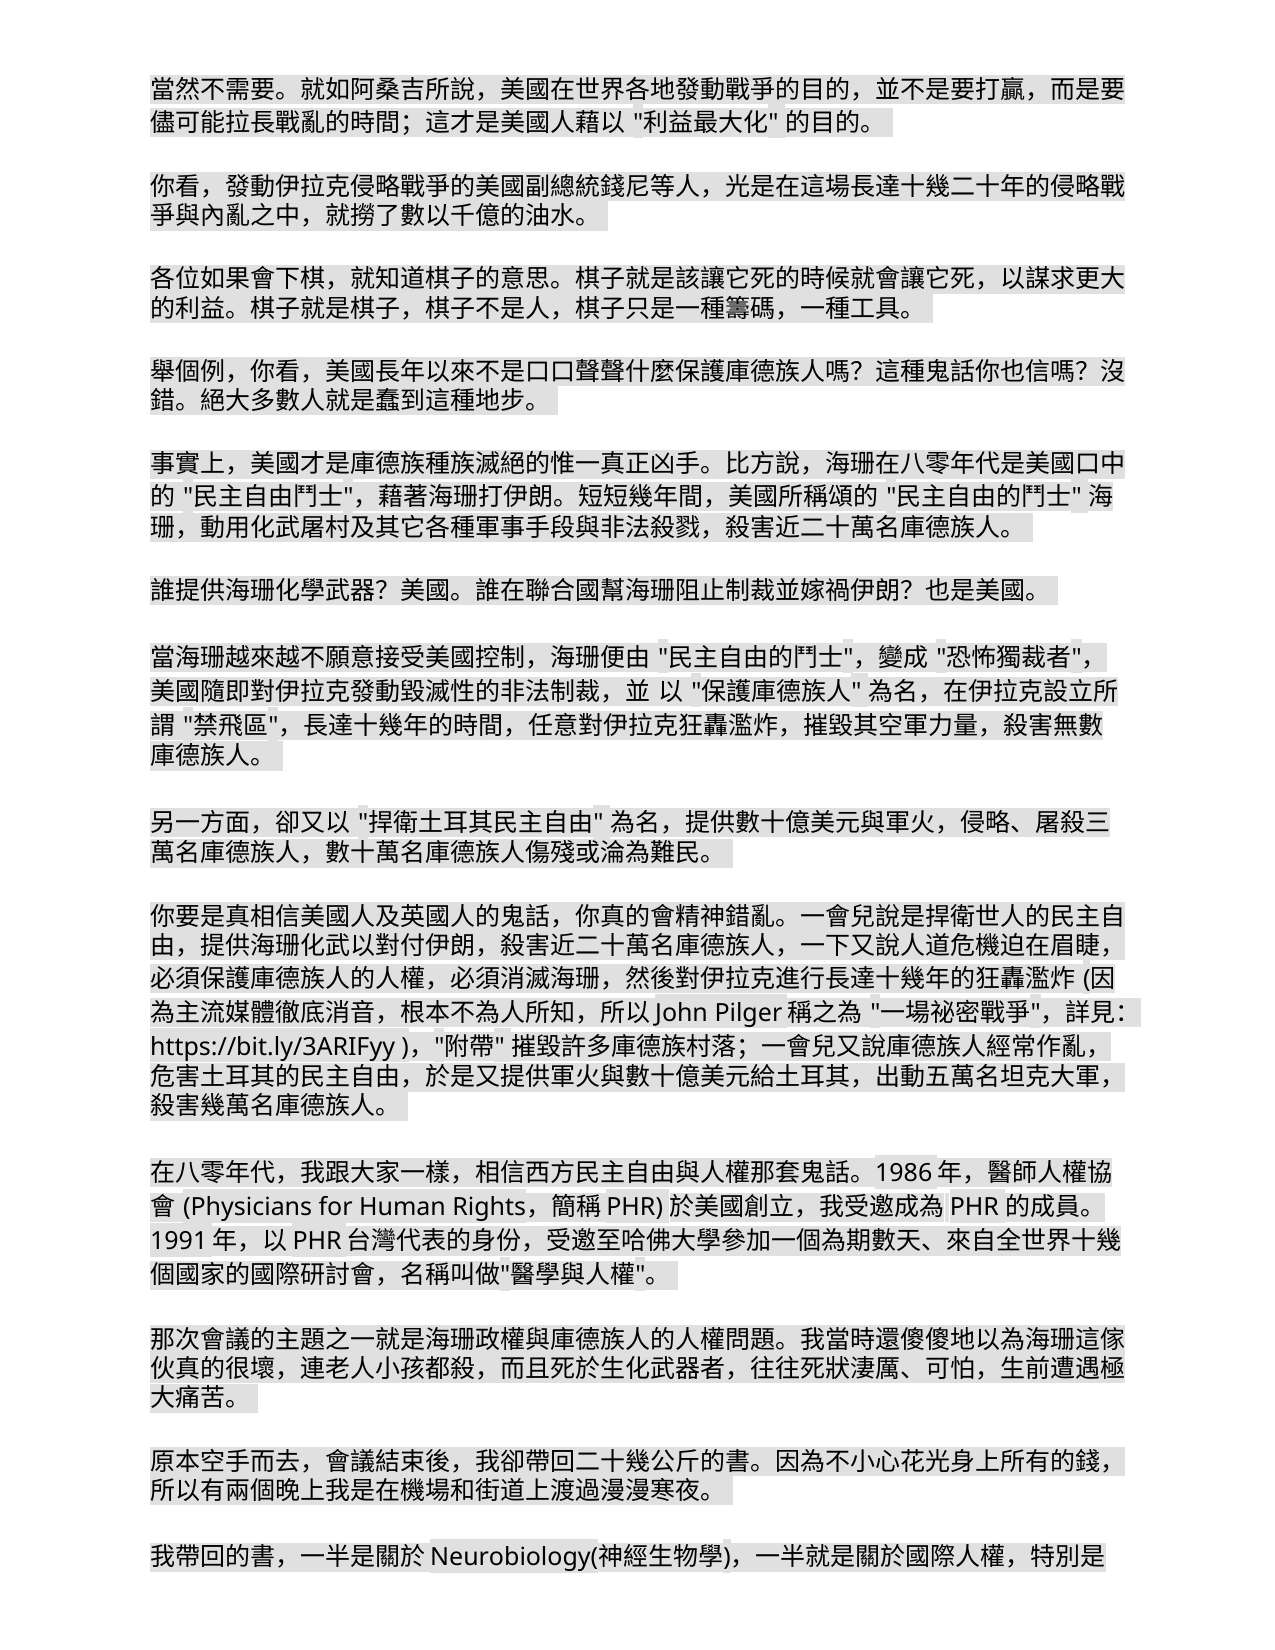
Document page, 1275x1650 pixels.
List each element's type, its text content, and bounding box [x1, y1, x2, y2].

text 台灣議和團芻議(12)：陣前抗命，不當砲灰 陳真 2021. 10. 18. 其實，很多人跟我談到議和團的事。但是，私下的人與事及相關言論或想法，除非對方同意，否則我沒法公開講；其中有些想法是很具體的，有些則是原則性。 台灣議和團不一定要集結統派，只需要集結 "反對炮灰派"、"反對兩岸相殘派" 即可。不管出於何種動機，只要你不願自己或家人充當美國人及其漢奸走狗的炮灰，便是同志。你不一定需要腦子清醒到能夠清楚認識到美國毀滅兩岸的意圖，你只需要反對擴大戰事及反對充當無謂炮灰就夠了。 白狼喊出一個口號叫做 "陣前起義，不當炮灰"，起義也許太強烈，但是不當炮灰總可以吧。一般人無槍無炮，事實上也無義可起，但你可別傻到真的去傷害對岸同胞。特別是軍人，你該服從的是良知，是公義，是眾人的生命與福祉，而非服從不義的命令。 戰爭有很多種，其中有一種最卑鄙無恥的戰爭就是美國近幾十年來在許多被他侵略的國家所長期策動的，透過培植一群走狗，給予金援與軍火，製造動亂或發起內戰，從中漁利，並藉以傷害敵對國家。伊拉克、阿富汗都是前例，下一個目標，也許就是台灣。 美國的軍事力量之強大，若真要打，就算是中俄聯手都不是他的對手。如果不計代價，美國事實上可以一國打全世界兩百個國家，更不用說那幾十個被他侵略屠殺的國家，事實上全是一根指頭就能打垮的弱國。 但是，美國卻給這些國家帶來長年動亂與內戰，為什麼呢？巨人打小孩需要打這麼久嗎？當然不需要。就如阿桑吉所說，美國在世界各地發動戰爭的目的，並不是要打贏，而是要儘可能拉長戰亂的時間；這才是美國人藉以 "利益最大化" 的目的。 你看，發動伊拉克侵略戰爭的美國副總統錢尼等人，光是在這場長達十幾二十年的侵略戰爭與內亂之中，就撈了數以千億的油水。 各位如果會下棋，就知道棋子的意思。棋子就是該讓它死的時候就會讓它死，以謀求更大的利益。棋子就是棋子，棋子不是人，棋子只是一種籌碼，一種工具。 舉個例，你看，美國長年以來不是口口聲聲什麼保護庫德族人嗎？這種鬼話你也信嗎？沒錯。絕大多數人就是蠢到這種地步。 事實上，美國才是庫德族種族滅絕的惟一真正凶手。比方說，海珊在八零年代是美國口中的 "民主自由鬥士"，藉著海珊打伊朗。短短幾年間，美國所稱頌的 "民主自由的鬥士" 海珊，動用化武屠村及其它各種軍事手段與非法殺戮，殺害近二十萬名庫德族人。 誰提供海珊化學武器？美國。誰在聯合國幫海珊阻止制裁並嫁禍伊朗？也是美國。 當海珊越來越不願意接受美國控制，海珊便由 "民主自由的鬥士"，變成 "恐怖獨裁者"，美國隨即對伊拉克發動毀滅性的非法制裁，並 以 "保護庫德族人" 為名，在伊拉克設立所謂 "禁飛區"，長達十幾年的時間，任意對伊拉克狂轟濫炸，摧毀其空軍力量，殺害無數庫德族人。 另一方面，卻又以 "捍衛土耳其民主自由" 為名，提供數十億美元與軍火，侵略、屠殺三萬名庫德族人，數十萬名庫德族人傷殘或淪為難民。 你要是真相信美國人及英國人的鬼話，你真的會精神錯亂。一會兒說是捍衛世人的民主自由，提供海珊化武以對付伊朗，殺害近二十萬名庫德族人，一下又說人道危機迫在眉睫，必須保護庫德族人的人權，必須消滅海珊，然後對伊拉克進行長達十幾年的狂轟濫炸 (因為主流媒體徹底消音，根本不為人所知，所以John Pilger稱之為 "一場祕密戰爭"，詳見：https://bit.ly/3ARIFyy )，"附帶" 摧毀許多庫德族村落；一會兒又說庫德族人經常作亂，危害土耳其的民主自由，於是又提供軍火與數十億美元給土耳其，出動五萬名坦克大軍，殺害幾萬名庫德族人。 在八零年代，我跟大家一樣，相信西方民主自由與人權那套鬼話。1986年，醫師人權協會 (Physicians for Human Rights，簡稱PHR) 於美國創立，我受邀成為PHR 的成員。1991年，以PHR台灣代表的身份，受邀至哈佛大學參加一個為期數天、來自全世界十幾個國家的國際研討會，名稱叫做"醫學與人權"。 那次會議的主題之一就是海珊政權與庫德族人的人權問題。我當時還傻傻地以為海珊這傢伙真的很壞，連老人小孩都殺，而且死於生化武器者，往往死狀淒厲、可怕，生前遭遇極大痛苦。 原本空手而去，會議結束後，我卻帶回二十幾公斤的書。因為不小心花光身上所有的錢，所以有兩個晚上我是在機場和街道上渡過漫漫寒夜。 我帶回的書，一半是關於Neurobiology(神經生物學)，一半就是關於國際人權，特別是伊拉克和庫德族等議題。我一直以為就是這個萬惡不赦的海珊，幹下這麼多泯滅天良的屠殺事件。 一直到四年後，也就是1995年，Emir Kusturica 的 "地下社會" 上演，我才終於慢慢清醒。Emir Kusturica 這部談到南斯拉夫內戰的電影，獲得坎城影展金棕櫚獎。 隔年，1996年，在一次訪問中，Kusturica 說了一段話讓我很驚訝。他說，這場長年內戰(前後約莫十年)，使得南斯拉夫瓦解，原本相親相愛的同胞卻骨肉相殘，原因就是美國在背後搞鬼，是美國策動這場內戰。 我聽了真是無比驚訝。美國不是什麼民主自由與人權的偉大國度嗎？怎麼可能幹這種事？但是，我一方面卻又相信Kusturica，因為我知道他是一個聰明絕頂、富有人道精神、並且在信仰上極其虔誠的藝術天才，他不可能說傻話，也不可能在這麼重大的問題上撒謊。 隔年，1997年的7月1日，香港脫離英國殖民、回歸祖國那一天，我卻飄洋過海來到英國念書，前後十年，親眼見證了西方國家如何透過主流媒體長年不斷造謠抹黑，製造數以萬計的謊言與仇恨挑撥，藉以發動一個又一個的侵略戰爭，姦殺擄掠，泯滅人性，無惡不作，殺害數千萬人，製造上億的難民，無法計數的傷殘與顛沛流離，特別是老幼婦孺，更是一場場血腥侵略戰爭的主要受害對象。 差不多1999年，我就完全清醒了。 在過去，資訊封閉，你很容易遭到欺瞞。但在網路年代，如果你還如此無知，那只能說是你自己其實並不在意真相。如果你真的在乎，只需花個頂多幾天的時間，馬上就能驗證巴勒網所講的一切說法是否屬實。 歷史上，很多極其可怕的血腥戰亂，尤其是骨肉相殘，在它發生之前，往往被認為無稽之談，根本難以想像。但是，事實上卻又真的發生了。南斯拉夫的一系列內戰，或是比方說烏克蘭與波蘭之間的手足相殘，都是一個個鮮明的例子，原本互助友愛、和氣友善的親友、鄰居，突然用恐怖手段互相殘殺，變成不共戴天的仇人。 我反覆要說的是，這樣一種製造內亂或發動內戰的圖謀，恰恰是美國及其一票同盟例如英、澳、日、印及島內台奸走狗之企圖，希望藉由兩岸血腥相殘來打垮祖國。我們能做的，就是阻止這樣一個圖謀；只要越多人不願當炮灰，兩岸發展事態的傷害就能減到最小。 [150, 75, 1125, 1573]
